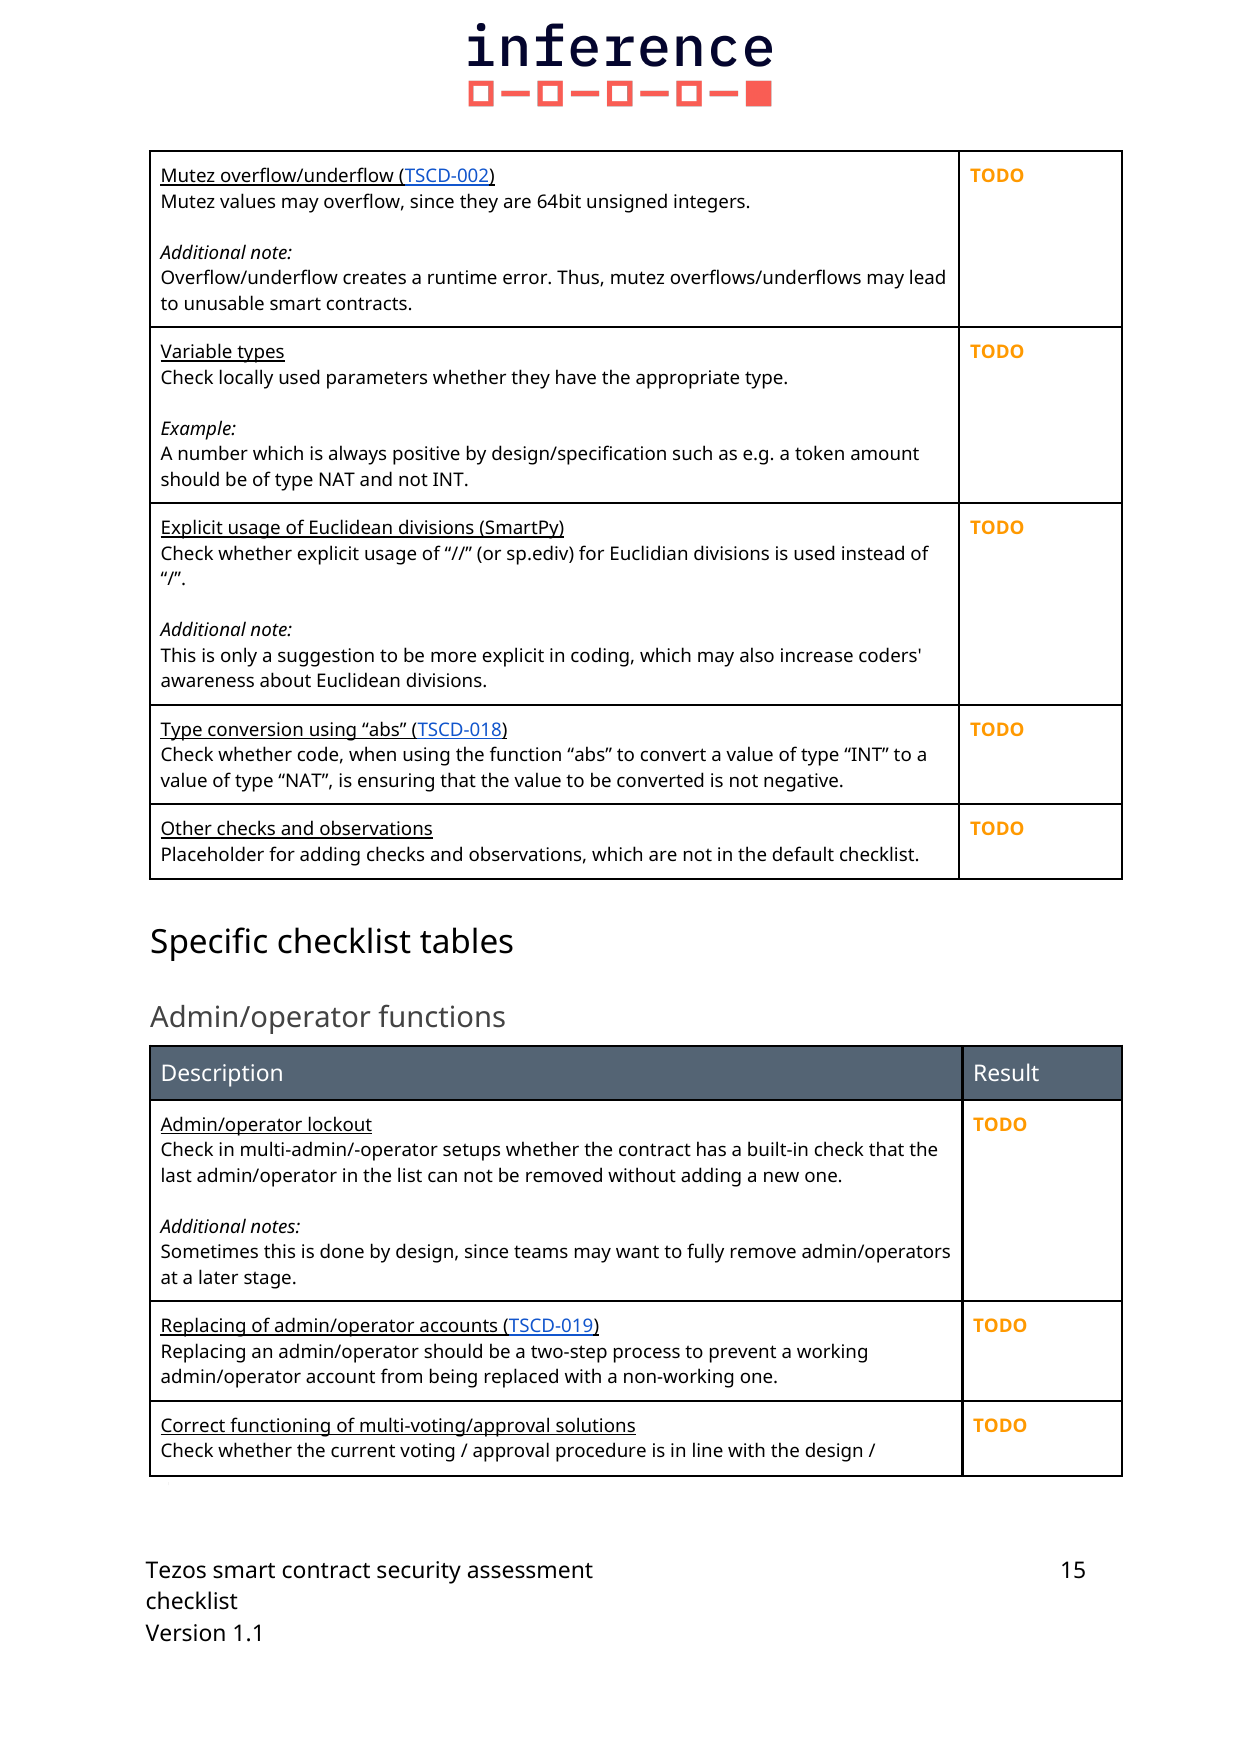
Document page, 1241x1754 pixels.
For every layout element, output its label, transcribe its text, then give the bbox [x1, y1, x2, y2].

table_cell Other checks and observations Placeholder for adding checks and observations, which are not in the default checklist. [151, 805, 958, 878]
subtitle Specific checklist tables [150, 918, 1090, 963]
table_cell TODO [964, 1302, 1121, 1400]
subtitle Admin/operator functions [150, 996, 1090, 1036]
table_cell TODO [960, 152, 1121, 326]
table_cell Variable types Check locally used parameters whether they have the appropriate type. Example: A number which is always positive by design/specification such as e.g. a token amount should be of type NAT and not INT. [151, 328, 958, 502]
table_cell Correct functioning of multi-voting/approval solutions Check whether the current voting / approval procedure is in line with the design / [151, 1402, 961, 1475]
table_cell Explicit usage of Euclidean divisions (SmartPy) Check whether explicit usage of “//” (or sp.ediv) for Euclidian divisions is used instead of “/”. Additional note: This is only a suggestion to be more explicit in coding, which may also increase coders' awareness about Euclidean divisions. [151, 504, 958, 704]
table_cell TODO [964, 1402, 1121, 1475]
table_cell Replacing of admin/operator accounts (TSCD-019) Replacing an admin/operator should be a two-step process to prevent a working admin/operator account from being replaced with a non-working one. [151, 1302, 961, 1400]
table_cell TODO [960, 504, 1121, 704]
table_cell TODO [960, 805, 1121, 878]
table_cell TODO [960, 706, 1121, 803]
table_cell Mutez overflow/underflow (TSCD-002) Mutez values may overflow, since they are 64bit unsigned integers. Additional note: Overflow/underflow creates a runtime error. Thus, mutez overflows/underflows may lead to unusable smart contracts. [151, 152, 958, 326]
table_cell Admin/operator lockout Check in multi-admin/-operator setups whether the contract has a built-in check that the last admin/operator in the list can not be removed without adding a new one. Additional notes: Sometimes this is done by design, since teams may want to fully remove admin/operators at a later stage. [151, 1101, 961, 1300]
table_header Description [151, 1047, 961, 1099]
table_cell Type conversion using “abs” (TSCD-018) Check whether code, when using the function “abs” to convert a value of type “INT” to a value of type “NAT”, is ensuring that the value to be converted is not negative. [151, 706, 958, 803]
picture [468, 23, 772, 108]
table_header Result [964, 1047, 1121, 1099]
table_cell TODO [964, 1101, 1121, 1300]
table_cell TODO [960, 328, 1121, 502]
